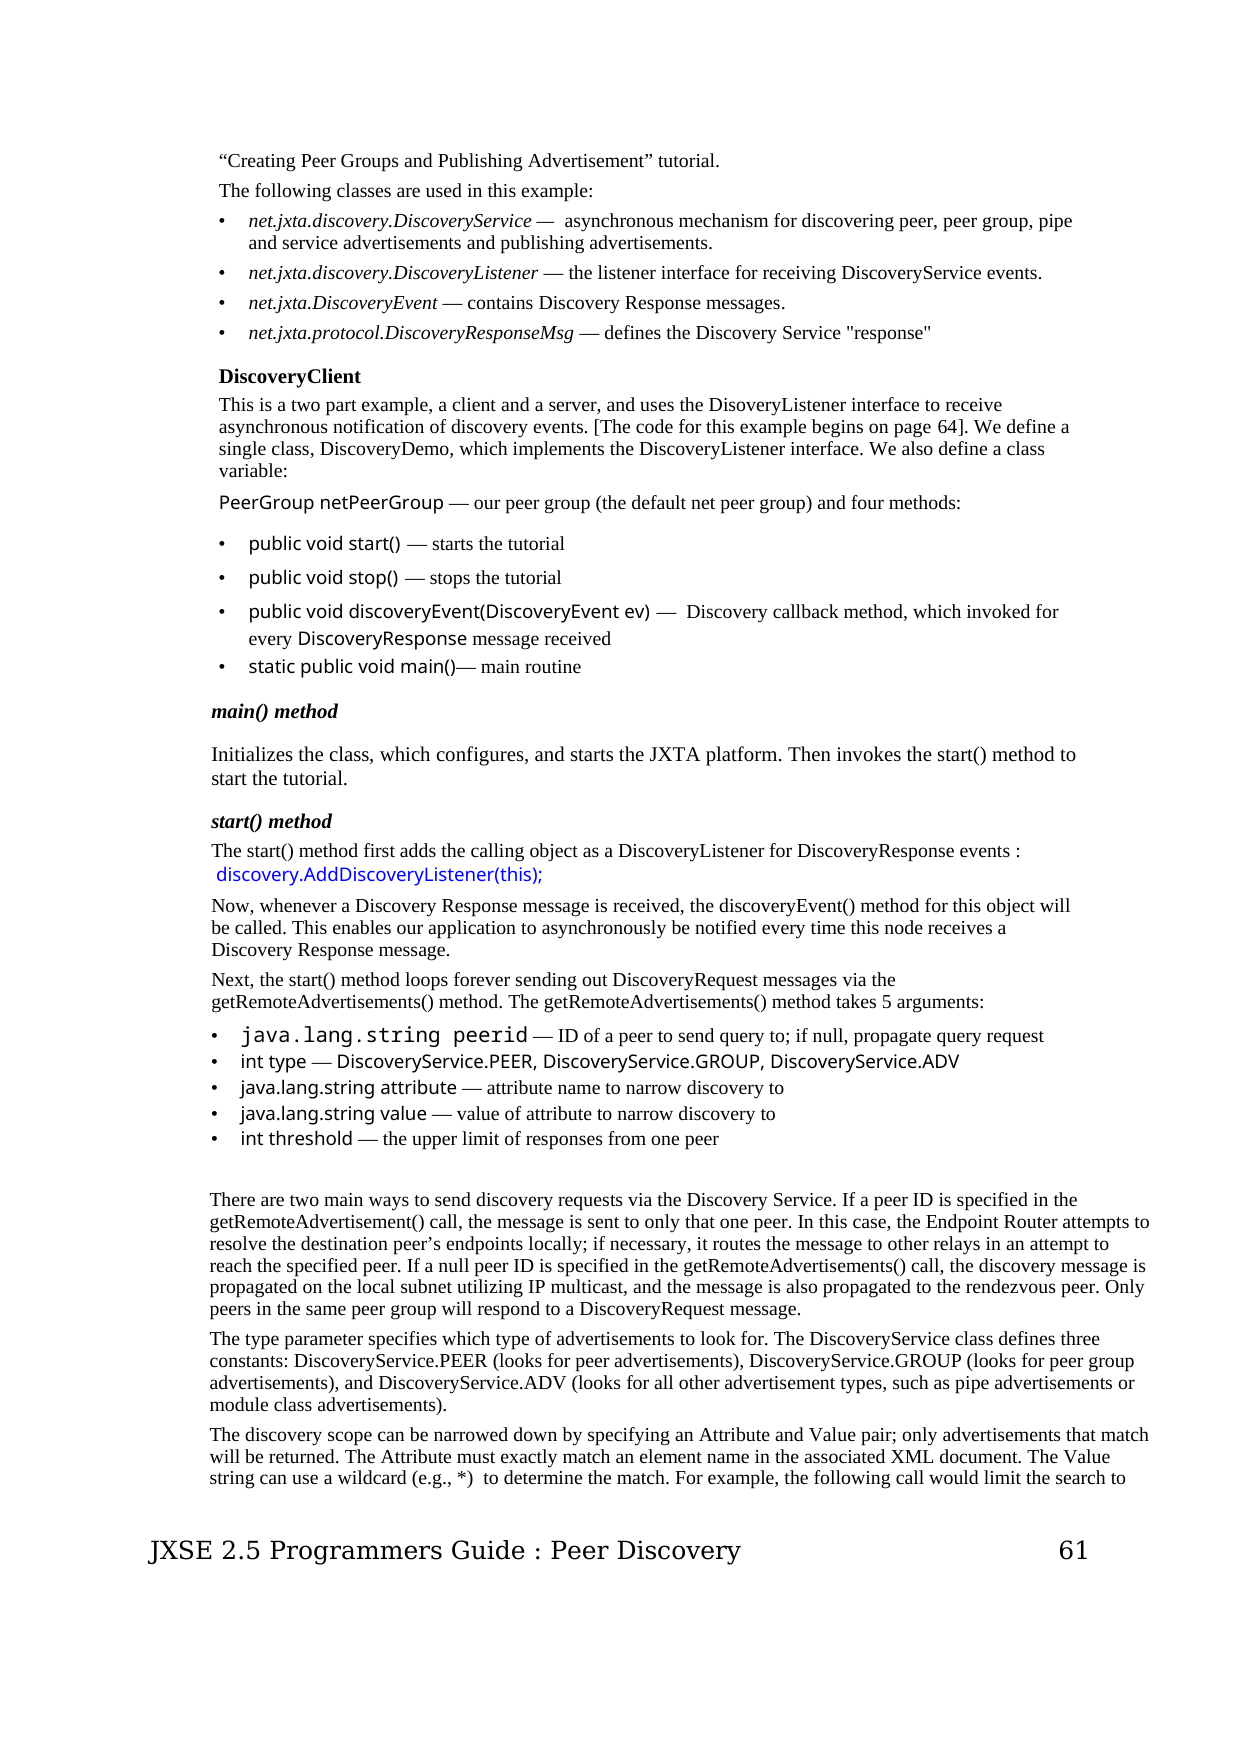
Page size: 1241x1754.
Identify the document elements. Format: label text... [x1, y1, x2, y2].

text “Creating Peer Groups and Publishing Advertisement” tutorial. [219, 150, 1090, 172]
text PeerGroup netPeerGroup — our peer group (the default net peer group) and four methods: [219, 489, 1090, 515]
text The type parameter specifies which type of advertisements to look for. The DiscoveryService class defines three constants: DiscoveryService.PEER (looks for peer advertisements), DiscoveryService.GROUP (looks for peer group advertisements), and DiscoveryService.ADV (looks for all other advertisement types, such as pipe advertisements or module class advertisements). [209, 1328, 1153, 1415]
text There are two main ways to send discovery requests via the Discovery Service. If a peer ID is specified in the getRemoteAdvertisement() call, the message is sent to only that one peer. In this case, the Endpoint Router attempts to resolve the destination peer’s endpoints locally; if necessary, it routes the message to other relays in an attempt to reach the specified peer. If a null peer ID is specified in the getRemoteAdvertisements() call, the discovery message is propagated on the local subnet utilizing IP multicast, and the message is also propagated to the rendezvous peer. Only peers in the same peer group will respond to a DiscoveryRequest message. [209, 1189, 1153, 1320]
text Next, the start() method loops forever sending out DiscoveryRequest messages via the getRemoteAdvertisements() method. The getRemoteAdvertisements() method takes 5 arguments: [211, 969, 1090, 1012]
list java.lang.string value — value of attribute to narrow discovery to [211, 1100, 1090, 1125]
list int type — DiscoveryService.PEER, DiscoveryService.GROUP, DiscoveryService.ADV [211, 1049, 1240, 1074]
text start() method [211, 810, 1090, 833]
text The start() method first adds the calling object as a DiscoveryListener for DiscoveryResponse events : [211, 839, 1090, 861]
list net.jxta.discovery.DiscoveryService — asynchronous mechanism for discovering peer, peer group, pipe and service advertisements and publishing advertisements. [219, 210, 1090, 254]
list public void stop() — stops the tutorial [219, 557, 1090, 591]
list java.lang.string attribute — attribute name to narrow discovery to [211, 1074, 1090, 1100]
list net.jxta.discovery.DiscoveryListener — the listener interface for receiving DiscoveryService events. [219, 262, 1090, 284]
list net.jxta.protocol.DiscoveryResponseMsg — defines the Discovery Service "response" [219, 322, 1090, 344]
text discovery.AddDiscoveryListener(this); [211, 861, 1090, 887]
text This is a two part example, a client and a server, and uses the DisoveryListener interface to receive asynchronous notification of discovery events. [The code for this example begins on page ]. We define a single class, DiscoveryDemo, which implements the DiscoveryListener interface. We also define a class variable: [219, 394, 1090, 481]
list int threshold — the upper limit of responses from one peer [211, 1125, 1090, 1151]
text DiscoveryClient [219, 365, 1090, 388]
list java.lang.string peerid — ID of a peer to send query to; if null, propagate query request [211, 1021, 1090, 1049]
text main() method [211, 699, 1090, 722]
list net.jxta.DiscoveryEvent — contains Discovery Response messages. [219, 292, 1090, 314]
list public void start() — starts the tutorial [219, 523, 1090, 557]
list static public void main()— main routine [219, 651, 1090, 679]
list public void discoveryEvent(DiscoveryEvent ev) — Discovery callback method, which invoked for every DiscoveryResponse message received [219, 591, 1090, 651]
text Now, whenever a Discovery Response message is received, the discoveryEvent() method for this object will be called. This enables our application to asynchronously be notified every time this node receives a Discovery Response message. [211, 895, 1090, 960]
text The discovery scope can be narrowed down by specifying an Attribute and Value pair; only advertisements that match will be returned. The Attribute must exactly match an element name in the associated XML document. The Value string can use a wildcard (e.g., *) to determine the match. For example, the following call would limit the search to [209, 1424, 1153, 1489]
text The following classes are used in this example: [219, 180, 1090, 202]
text Initializes the class, which configures, and starts the JXTA platform. Then invokes the start() method to start the tutorial. [211, 743, 1090, 789]
